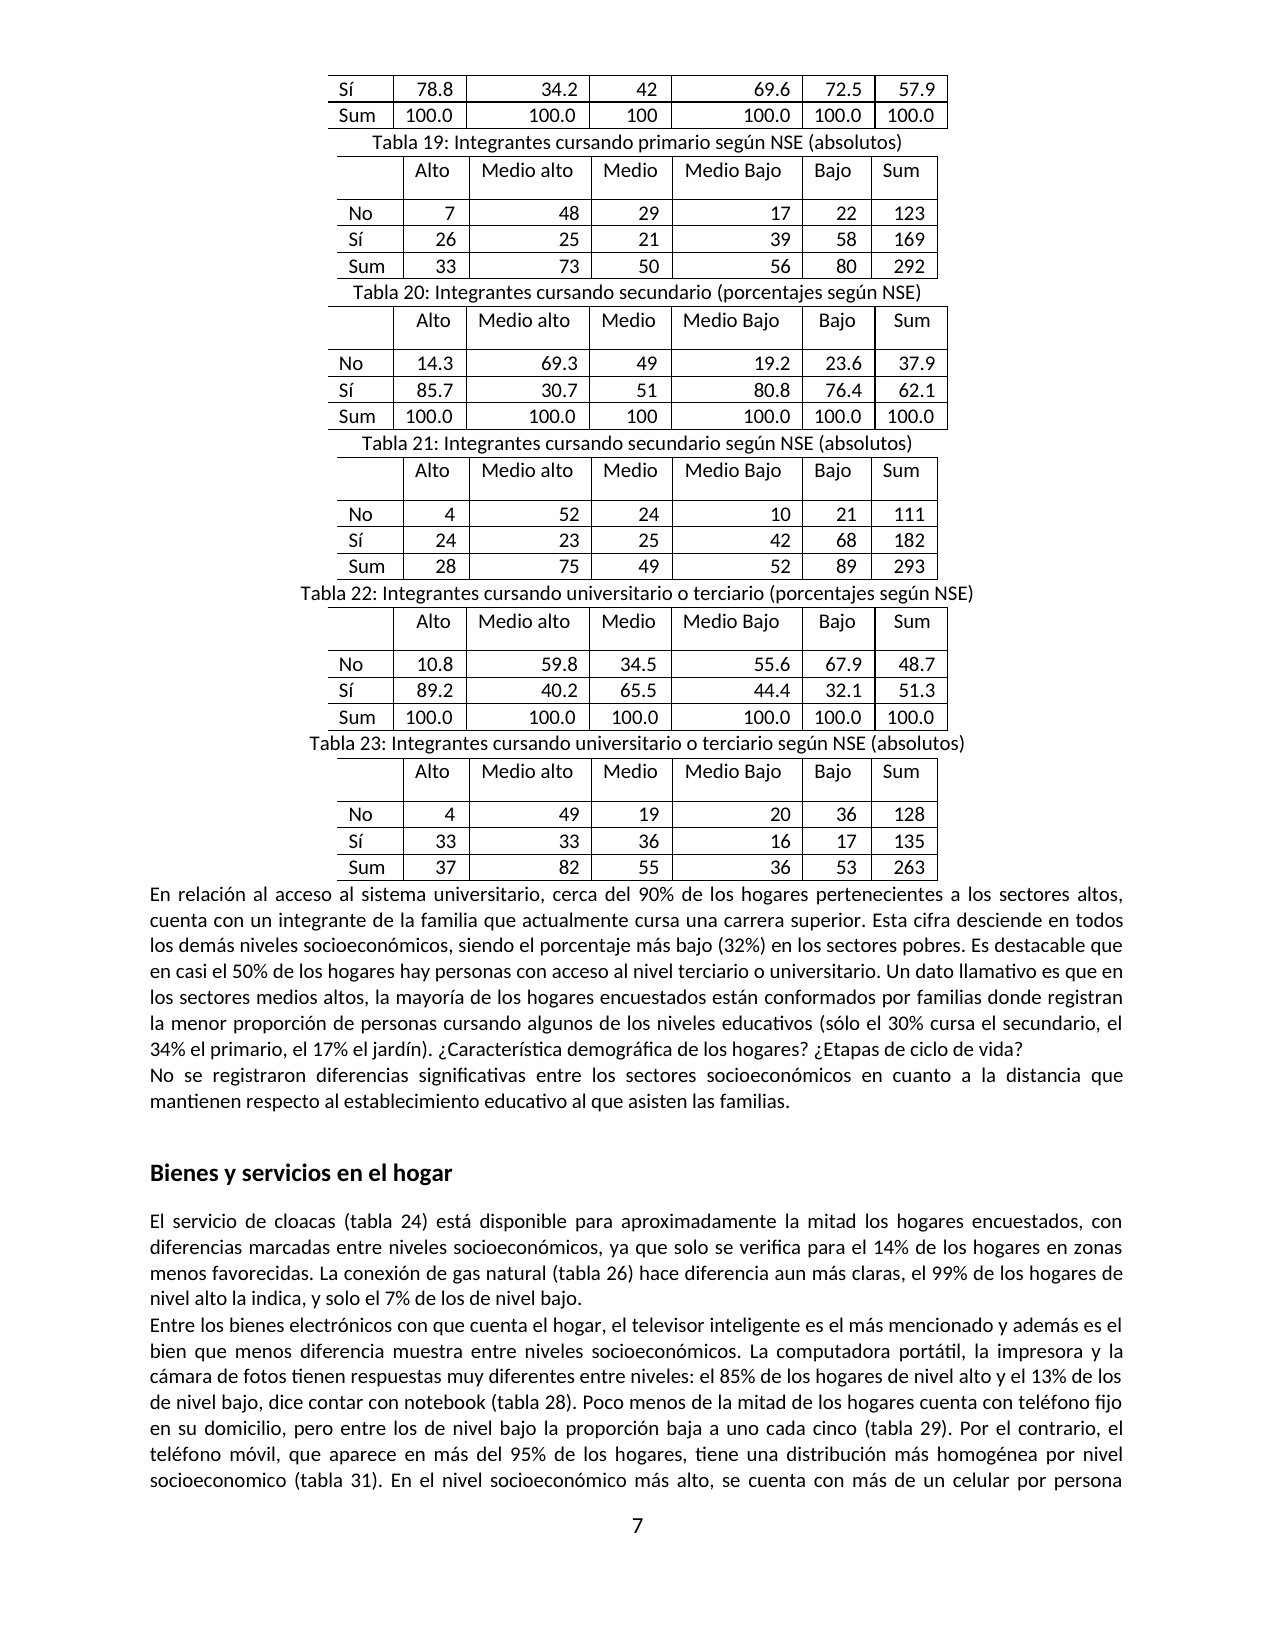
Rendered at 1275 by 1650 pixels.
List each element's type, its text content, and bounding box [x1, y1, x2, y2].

table_cell 100.0 [803, 103, 874, 128]
table_cell 49 [592, 554, 672, 579]
table_header [328, 608, 393, 650]
table_cell No [328, 350, 393, 376]
table_cell 49 [590, 350, 671, 376]
table_cell Sí [337, 226, 403, 252]
table_cell 25 [470, 226, 591, 252]
table_header Medio Bajo [673, 458, 802, 500]
table_cell 100.0 [672, 403, 802, 429]
table_cell 44.4 [672, 678, 802, 703]
table_cell 100.0 [467, 704, 589, 729]
table_cell 73 [470, 253, 591, 278]
table_header Alto [394, 608, 466, 650]
table_header [337, 458, 403, 500]
table_cell 20 [673, 802, 802, 827]
table_header Medio alto [470, 458, 591, 500]
table_cell 100.0 [876, 403, 947, 429]
table_cell 10.8 [394, 651, 466, 677]
table_cell 80.8 [672, 377, 802, 402]
table_cell 14.3 [394, 350, 466, 376]
table_cell 19 [592, 802, 672, 827]
table_cell 69.6 [672, 76, 802, 101]
table_cell No [337, 802, 403, 827]
table_cell 100.0 [394, 704, 466, 729]
table_cell 24 [592, 501, 672, 526]
table_header [328, 307, 393, 349]
text Tabla 19: Integrantes cursando primario según NSE (absolutos) [150, 129, 1125, 154]
text Entre los bienes electrónicos con que cuenta el hogar, el televisor inteligente es el más mencionado y además es el bien que menos diferencia muestra entre niveles socioeconómicos. La computadora portátil, la impresora y la cámara de fotos tienen respuestas muy diferentes entre niveles: el 85% de los hogares de nivel alto y el 13% de los de nivel bajo, dice contar con notebook (tabla 28). Poco menos de la mitad de los hogares cuenta con teléfono fijo en su domicilio, pero entre los de nivel bajo la proporción baja a uno cada cinco (tabla 29). Por el contrario, el teléfono móvil, que aparece en más del 95% de los hogares, tiene una distribución más homogénea por nivel socioeconomico (tabla 31). En el nivel socioeconómico más alto, se cuenta con más de un celular por persona [149, 1312, 1125, 1492]
table_cell 28 [404, 554, 469, 579]
table_cell 100 [590, 403, 671, 429]
table_cell 49 [470, 802, 591, 827]
table_cell 37.9 [876, 350, 947, 376]
table_header Bajo [803, 307, 874, 349]
table_cell 100.0 [394, 403, 466, 429]
table_cell 69.3 [467, 350, 589, 376]
table_cell 100 [590, 103, 671, 128]
table_cell 23 [470, 527, 591, 553]
table_cell 36 [803, 802, 871, 827]
table_cell 48.7 [876, 651, 947, 677]
table_cell Sum [328, 704, 393, 729]
table_cell 29 [592, 200, 672, 225]
table_cell 100.0 [590, 704, 671, 729]
table_header Bajo [803, 458, 871, 500]
table_header Medio Bajo [672, 608, 802, 650]
table_cell 128 [872, 802, 937, 827]
table_header Medio [592, 759, 672, 801]
table_header Bajo [803, 608, 874, 650]
text Tabla 21: Integrantes cursando secundario según NSE (absolutos) [150, 430, 1125, 455]
table_header [337, 157, 403, 199]
table_cell 21 [803, 501, 871, 526]
text Tabla 20: Integrantes cursando secundario (porcentajes según NSE) [150, 279, 1125, 305]
table_header Alto [404, 759, 469, 801]
table_header Medio [592, 458, 672, 500]
table_cell 182 [872, 527, 937, 553]
table_cell 48 [470, 200, 591, 225]
table_cell 100.0 [803, 403, 874, 429]
table_cell 100.0 [394, 103, 466, 128]
table_cell 33 [404, 253, 469, 278]
table_cell 59.8 [467, 651, 589, 677]
table_cell 169 [872, 226, 937, 252]
table_cell Sí [337, 828, 403, 853]
table_cell Sum [337, 855, 403, 880]
table_cell 62.1 [876, 377, 947, 402]
table_cell 100.0 [876, 103, 947, 128]
table_cell 4 [404, 501, 469, 526]
table_cell 24 [404, 527, 469, 553]
table_cell 30.7 [467, 377, 589, 402]
table_cell 19.2 [672, 350, 802, 376]
table_header Sum [876, 307, 947, 349]
table_cell 52 [470, 501, 591, 526]
table_cell 135 [872, 828, 937, 853]
table_cell 82 [470, 855, 591, 880]
table_cell No [337, 501, 403, 526]
table_cell 68 [803, 527, 871, 553]
table_cell 55.6 [672, 651, 802, 677]
table_header Sum [872, 157, 937, 199]
table_cell 100.0 [672, 103, 802, 128]
table_cell 123 [872, 200, 937, 225]
table_cell 57.9 [876, 76, 947, 101]
table_cell 65.5 [590, 678, 671, 703]
table_header Sum [876, 608, 947, 650]
table_cell 34.2 [467, 76, 589, 101]
table_header Medio [592, 157, 672, 199]
table_cell Sí [328, 377, 393, 402]
table_cell 25 [592, 527, 672, 553]
table_cell 53 [803, 855, 871, 880]
text En relación al acceso al sistema universitario, cerca del 90% de los hogares pertenecientes a los sectores altos, cuenta con un integrante de la familia que actualmente cursa una carrera superior. Esta cifra desciende en todos los demás niveles socioeconómicos, siendo el porcentaje más bajo (32%) en los sectores pobres. Es destacable que en casi el 50% de los hogares hay personas con acceso al nivel terciario o universitario. Un dato llamativo es que en los sectores medios altos, la mayoría de los hogares encuestados están conformados por familias donde registran la menor proporción de personas cursando algunos de los niveles educativos (sólo el 30% cursa el secundario, el 34% el primario, el 17% el jardín). ¿Característica demográfica de los hogares? ¿Etapas de ciclo de vida? [149, 881, 1125, 1061]
table_cell 21 [592, 226, 672, 252]
table_cell Sum [337, 253, 403, 278]
text No se registraron diferencias significativas entre los sectores socioeconómicos en cuanto a la distancia que mantienen respecto al establecimiento educativo al que asisten las familias. [149, 1062, 1125, 1114]
table_cell 76.4 [803, 377, 874, 402]
table_cell 22 [803, 200, 871, 225]
table_cell 51.3 [876, 678, 947, 703]
table_header Medio alto [470, 759, 591, 801]
table_cell 85.7 [394, 377, 466, 402]
table_cell 42 [673, 527, 802, 553]
table_header Medio alto [467, 608, 589, 650]
table_cell 293 [872, 554, 937, 579]
table_cell 100.0 [876, 704, 947, 729]
table_cell 42 [590, 76, 671, 101]
table_cell 78.8 [394, 76, 466, 101]
table_cell 55 [592, 855, 672, 880]
table_cell 100.0 [672, 704, 802, 729]
table_cell 111 [872, 501, 937, 526]
table_header Sum [872, 458, 937, 500]
table_cell 50 [592, 253, 672, 278]
table_cell 100.0 [803, 704, 874, 729]
table_header [337, 759, 403, 801]
table_cell Sí [328, 76, 393, 101]
table_header Alto [394, 307, 466, 349]
table_cell 39 [673, 226, 802, 252]
table_cell 100.0 [467, 403, 589, 429]
table_cell 263 [872, 855, 937, 880]
table_cell 33 [470, 828, 591, 853]
text Tabla 23: Integrantes cursando universitario o terciario según NSE (absolutos) [150, 731, 1125, 756]
table_cell 10 [673, 501, 802, 526]
table_cell Sum [337, 554, 403, 579]
table_cell 26 [404, 226, 469, 252]
text El servicio de cloacas (tabla 24) está disponible para aproximadamente la mitad los hogares encuestados, con diferencias marcadas entre niveles socioeconómicos, ya que solo se verifica para el 14% de los hogares en zonas menos favorecidas. La conexión de gas natural (tabla 26) hace diferencia aun más claras, el 99% de los hogares de nivel alto la indica, y solo el 7% de los de nivel bajo. [149, 1208, 1125, 1311]
table_cell 16 [673, 828, 802, 853]
table_cell 51 [590, 377, 671, 402]
table_cell 7 [404, 200, 469, 225]
table_cell Sum [328, 103, 393, 128]
table_header Medio [590, 608, 671, 650]
table_cell 40.2 [467, 678, 589, 703]
table_header Bajo [803, 157, 871, 199]
table_cell 32.1 [803, 678, 874, 703]
table_header Medio [590, 307, 671, 349]
table_cell 33 [404, 828, 469, 853]
table_cell 292 [872, 253, 937, 278]
table_cell No [328, 651, 393, 677]
table_cell 89.2 [394, 678, 466, 703]
table_header Alto [404, 458, 469, 500]
subtitle Bienes y servicios en el hogar [149, 1158, 1125, 1188]
table_header Bajo [803, 759, 871, 801]
table_cell 75 [470, 554, 591, 579]
table_cell 58 [803, 226, 871, 252]
table_cell 100.0 [467, 103, 589, 128]
table_header Medio alto [467, 307, 589, 349]
table_header Sum [872, 759, 937, 801]
text Tabla 22: Integrantes cursando universitario o terciario (porcentajes según NSE) [150, 580, 1125, 606]
table_cell Sí [337, 527, 403, 553]
table_cell 67.9 [803, 651, 874, 677]
table_header Alto [404, 157, 469, 199]
table_cell Sum [328, 403, 393, 429]
table_cell 23.6 [803, 350, 874, 376]
table_cell 72.5 [803, 76, 874, 101]
table_cell 34.5 [590, 651, 671, 677]
table_cell 37 [404, 855, 469, 880]
table_cell 52 [673, 554, 802, 579]
table_cell 36 [592, 828, 672, 853]
table_header Medio Bajo [672, 307, 802, 349]
table_header Medio alto [470, 157, 591, 199]
table_cell 56 [673, 253, 802, 278]
table_cell 80 [803, 253, 871, 278]
table_cell 89 [803, 554, 871, 579]
table_cell 36 [673, 855, 802, 880]
table_cell 17 [803, 828, 871, 853]
table_cell 17 [673, 200, 802, 225]
table_header Medio Bajo [673, 157, 802, 199]
table_cell 4 [404, 802, 469, 827]
table_header Medio Bajo [673, 759, 802, 801]
table_cell Sí [328, 678, 393, 703]
table_cell No [337, 200, 403, 225]
